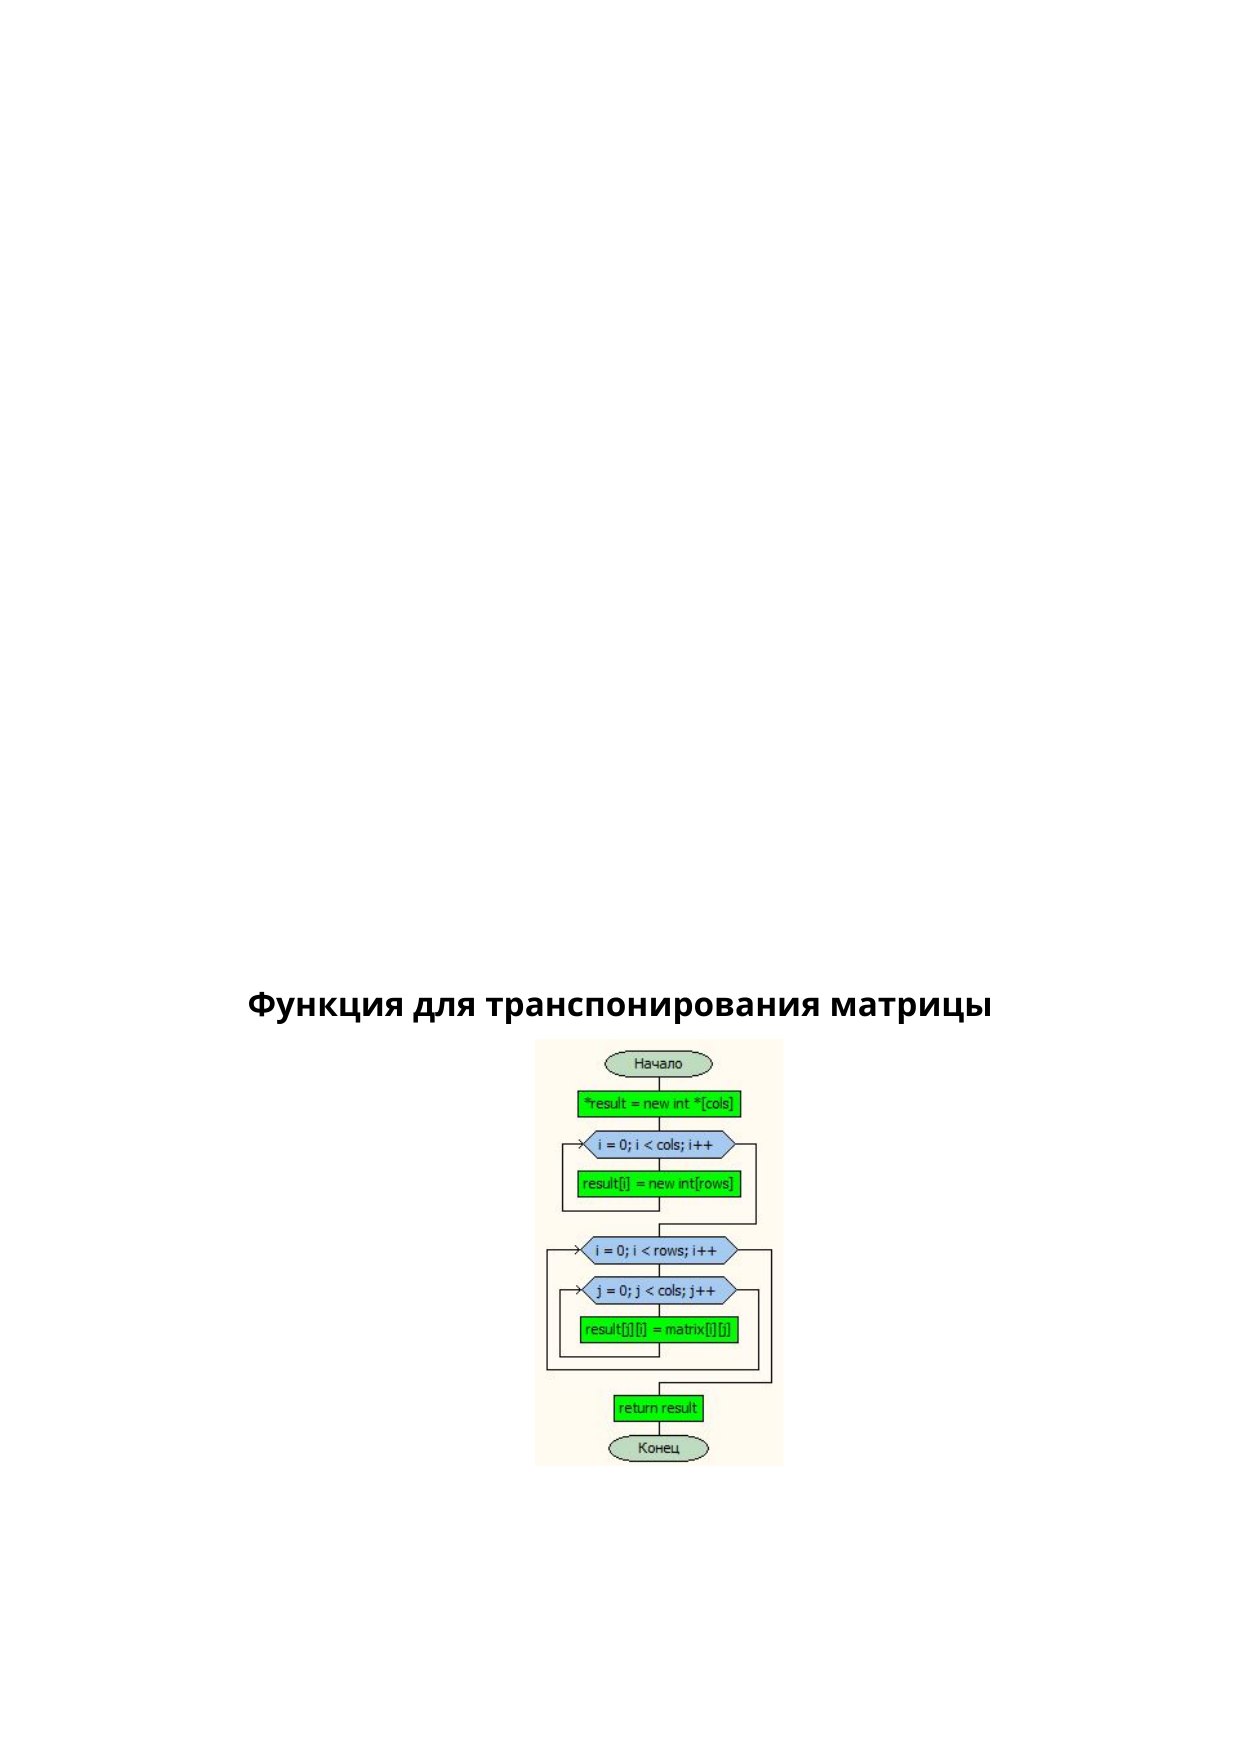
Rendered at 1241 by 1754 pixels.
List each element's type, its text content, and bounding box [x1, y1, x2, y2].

picture [535, 1039, 784, 1466]
text Функция для транспонирования матрицы [118, 981, 1122, 1026]
